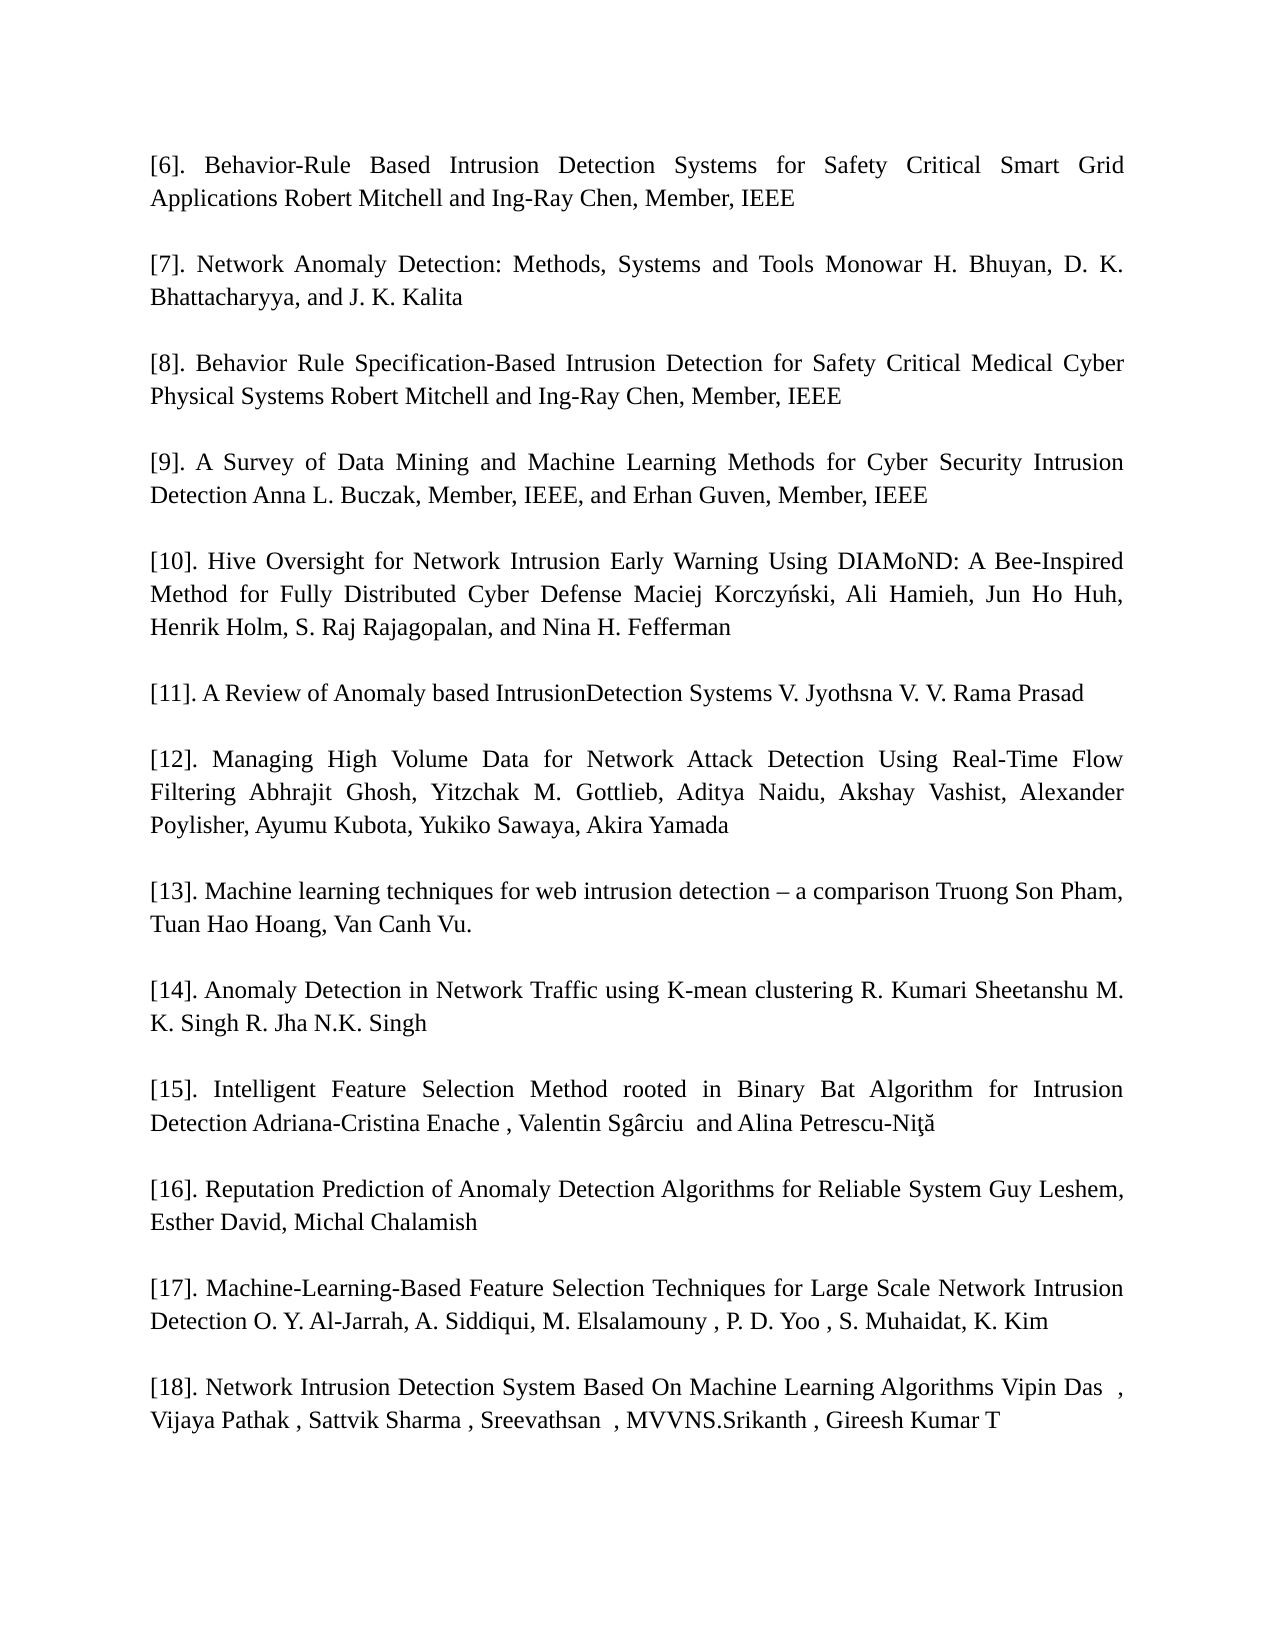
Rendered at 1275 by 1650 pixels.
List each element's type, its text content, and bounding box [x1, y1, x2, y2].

text [17]. Machine-Learning-Based Feature Selection Techniques for Large Scale Network Intrusion Detection O. Y. Al-Jarrah, A. Siddiqui, M. Elsalamouny , P. D. Yoo , S. Muhaidat, K. Kim [150, 1273, 1125, 1334]
text [6]. Behavior-Rule Based Intrusion Detection Systems for Safety Critical Smart Grid Applications Robert Mitchell and Ing-Ray Chen, Member, IEEE [150, 150, 1125, 212]
text [8]. Behavior Rule Specification-Based Intrusion Detection for Safety Critical Medical Cyber Physical Systems Robert Mitchell and Ing-Ray Chen, Member, IEEE [150, 348, 1125, 410]
text [10]. Hive Oversight for Network Intrusion Early Warning Using DIAMoND: A Bee-Inspired Method for Fully Distributed Cyber Defense Maciej Korczyński, Ali Hamieh, Jun Ho Huh, Henrik Holm, S. Raj Rajagopalan, and Nina H. Fefferman [150, 546, 1125, 641]
text [18]. Network Intrusion Detection System Based On Machine Learning Algorithms Vipin Das , Vijaya Pathak , Sattvik Sharma , Sreevathsan , MVVNS.Srikanth , Gireesh Kumar T [150, 1372, 1125, 1433]
text [16]. Reputation Prediction of Anomaly Detection Algorithms for Reliable System Guy Leshem, Esther David, Michal Chalamish [150, 1174, 1125, 1235]
text [13]. Machine learning techniques for web intrusion detection – a comparison Truong Son Pham, Tuan Hao Hoang, Van Canh Vu. [150, 876, 1125, 938]
text [12]. Managing High Volume Data for Network Attack Detection Using Real-Time Flow Filtering Abhrajit Ghosh, Yitzchak M. Gottlieb, Aditya Naidu, Akshay Vashist, Alexander Poylisher, Ayumu Kubota, Yukiko Sawaya, Akira Yamada [150, 744, 1125, 839]
text [14]. Anomaly Detection in Network Traffic using K-mean clustering R. Kumari Sheetanshu M. K. Singh R. Jha N.K. Singh [150, 976, 1125, 1037]
text [11]. A Review of Anomaly based IntrusionDetection Systems V. Jyothsna V. V. Rama Prasad [150, 678, 1125, 707]
text [15]. Intelligent Feature Selection Method rooted in Binary Bat Algorithm for Intrusion Detection Adriana-Cristina Enache , Valentin Sgârciu and Alina Petrescu-Niţă [150, 1074, 1125, 1136]
text [9]. A Survey of Data Mining and Machine Learning Methods for Cyber Security Intrusion Detection Anna L. Buczak, Member, IEEE, and Erhan Guven, Member, IEEE [150, 447, 1125, 509]
text [7]. Network Anomaly Detection: Methods, Systems and Tools Monowar H. Bhuyan, D. K. Bhattacharyya, and J. K. Kalita [150, 249, 1125, 311]
